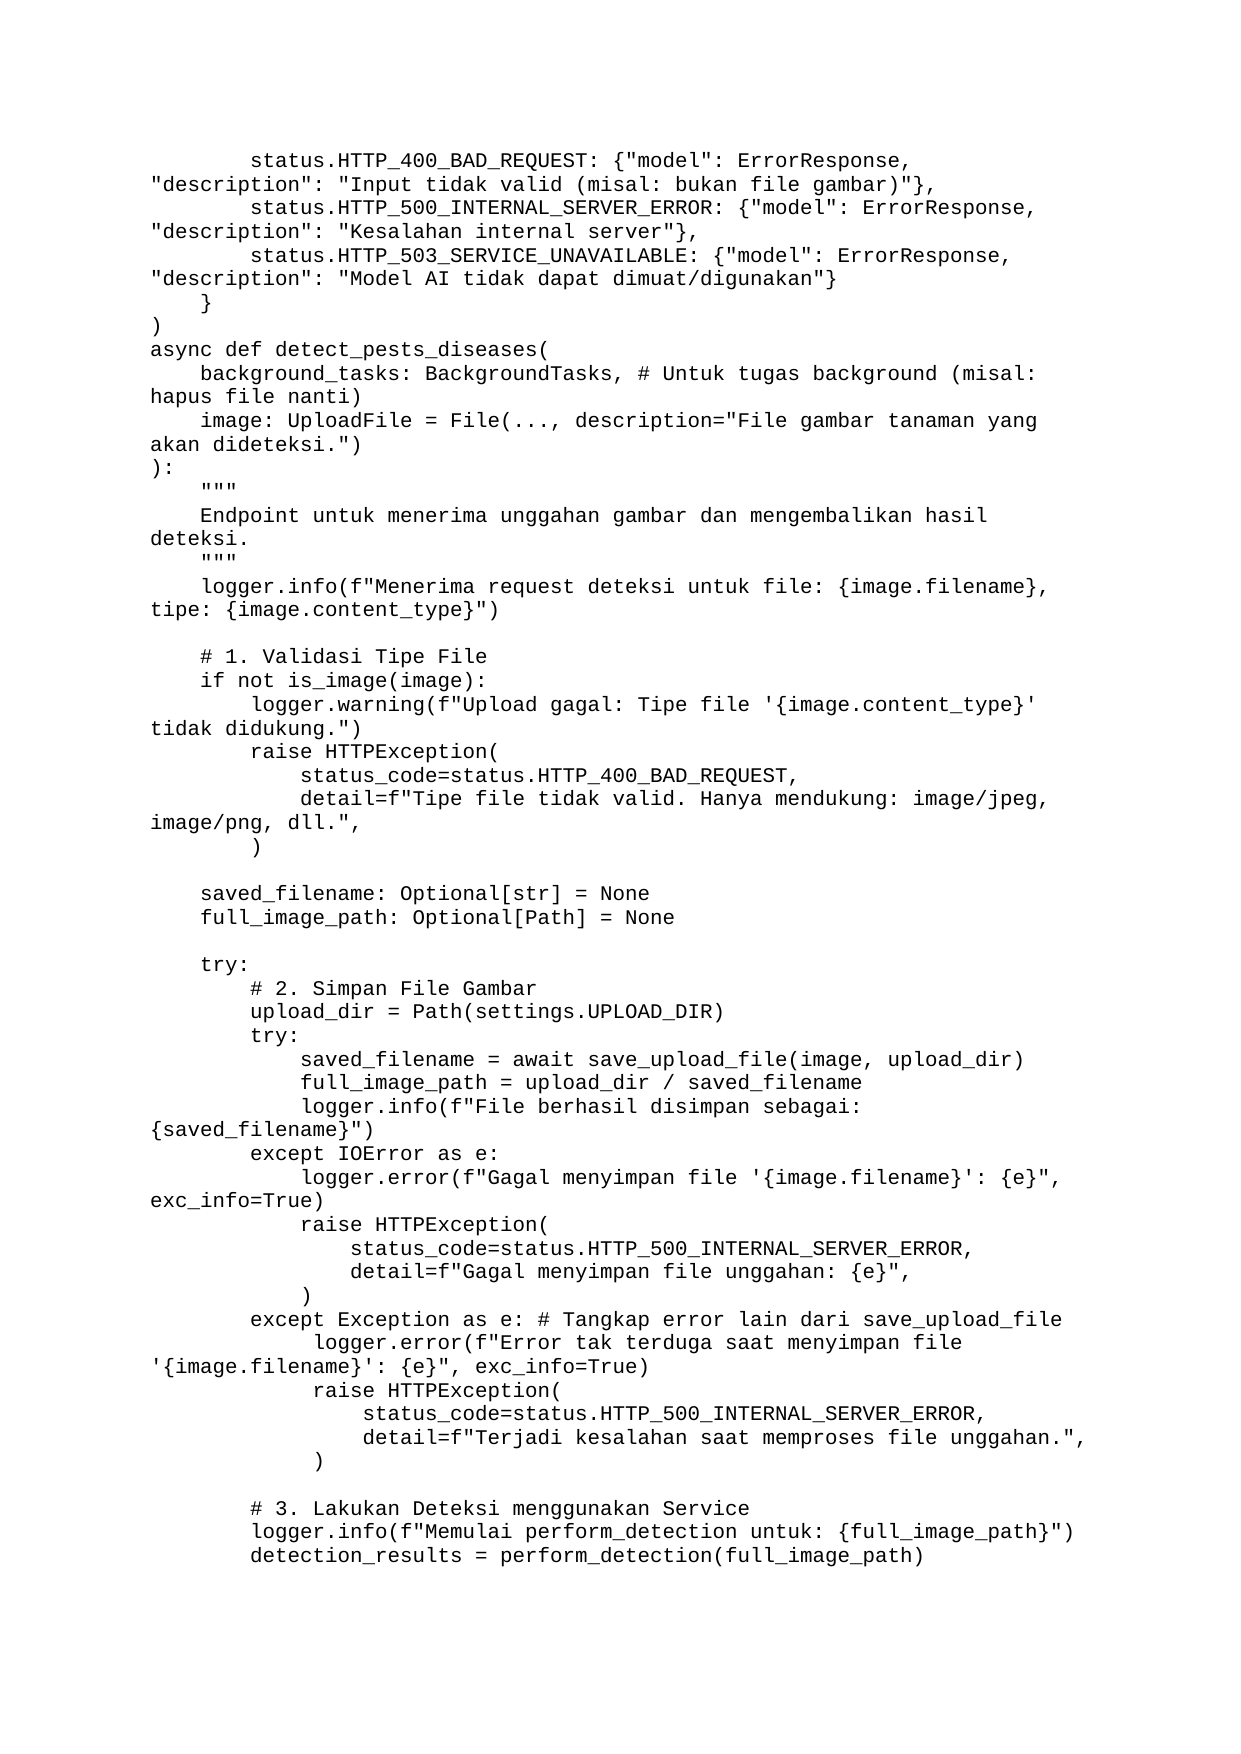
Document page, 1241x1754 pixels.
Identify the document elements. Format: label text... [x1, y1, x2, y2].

text async def detect_pests_diseases( [150, 339, 1090, 363]
text raise HTTPException( [150, 741, 1090, 765]
text logger.warning(f"Upload gagal: Tipe file '{image.content_type}' tidak didukung.") [150, 694, 1090, 741]
text logger.error(f"Gagal menyimpan file '{image.filename}': {e}", exc_info=True) [150, 1167, 1090, 1214]
text detail=f"Gagal menyimpan file unggahan: {e}", [150, 1261, 1090, 1285]
text except IOError as e: [150, 1143, 1090, 1167]
text ) [150, 1451, 1090, 1474]
text except Exception as e: # Tangkap error lain dari save_upload_file [150, 1309, 1090, 1332]
text logger.info(f"File berhasil disimpan sebagai: {saved_filename}") [150, 1096, 1090, 1143]
text ) [150, 1285, 1090, 1309]
text # 1. Validasi Tipe File [150, 647, 1090, 670]
text detection_results = perform_detection(full_image_path) [150, 1545, 1090, 1569]
text status.HTTP_500_INTERNAL_SERVER_ERROR: {"model": ErrorResponse, "description": "Kesalahan internal server"}, [150, 197, 1090, 244]
text } [150, 292, 1090, 316]
text try: [150, 954, 1090, 978]
text status_code=status.HTTP_500_INTERNAL_SERVER_ERROR, [150, 1403, 1090, 1427]
text logger.info(f"Memulai perform_detection untuk: {full_image_path}") [150, 1521, 1090, 1545]
text try: [150, 1025, 1090, 1048]
text status_code=status.HTTP_400_BAD_REQUEST, [150, 765, 1090, 788]
text detail=f"Tipe file tidak valid. Hanya mendukung: image/jpeg, image/png, dll.", [150, 788, 1090, 836]
text ) [150, 316, 1090, 339]
text saved_filename: Optional[str] = None [150, 883, 1090, 907]
text # 2. Simpan File Gambar [150, 978, 1090, 1001]
text status.HTTP_503_SERVICE_UNAVAILABLE: {"model": ErrorResponse, "description": "Model AI tidak dapat dimuat/digunakan"} [150, 244, 1090, 292]
text """ [150, 481, 1090, 505]
text full_image_path: Optional[Path] = None [150, 907, 1090, 930]
text upload_dir = Path(settings.UPLOAD_DIR) [150, 1001, 1090, 1025]
text status_code=status.HTTP_500_INTERNAL_SERVER_ERROR, [150, 1238, 1090, 1261]
text raise HTTPException( [150, 1214, 1090, 1238]
text ): [150, 457, 1090, 481]
text status.HTTP_400_BAD_REQUEST: {"model": ErrorResponse, "description": "Input tidak valid (misal: bukan file gambar)"}, [150, 150, 1090, 197]
text full_image_path = upload_dir / saved_filename [150, 1072, 1090, 1096]
text logger.info(f"Menerima request deteksi untuk file: {image.filename}, tipe: {image.content_type}") [150, 576, 1090, 623]
text # 3. Lakukan Deteksi menggunakan Service [150, 1498, 1090, 1521]
text saved_filename = await save_upload_file(image, upload_dir) [150, 1048, 1090, 1072]
text Endpoint untuk menerima unggahan gambar dan mengembalikan hasil deteksi. [150, 505, 1090, 552]
text raise HTTPException( [150, 1379, 1090, 1403]
text """ [150, 552, 1090, 576]
text if not is_image(image): [150, 670, 1090, 694]
text logger.error(f"Error tak terduga saat menyimpan file '{image.filename}': {e}", exc_info=True) [150, 1332, 1090, 1379]
text ) [150, 836, 1090, 859]
text detail=f"Terjadi kesalahan saat memproses file unggahan.", [150, 1427, 1090, 1451]
text background_tasks: BackgroundTasks, # Untuk tugas background (misal: hapus file nanti) [150, 363, 1090, 410]
text image: UploadFile = File(..., description="File gambar tanaman yang akan dideteksi.") [150, 410, 1090, 457]
